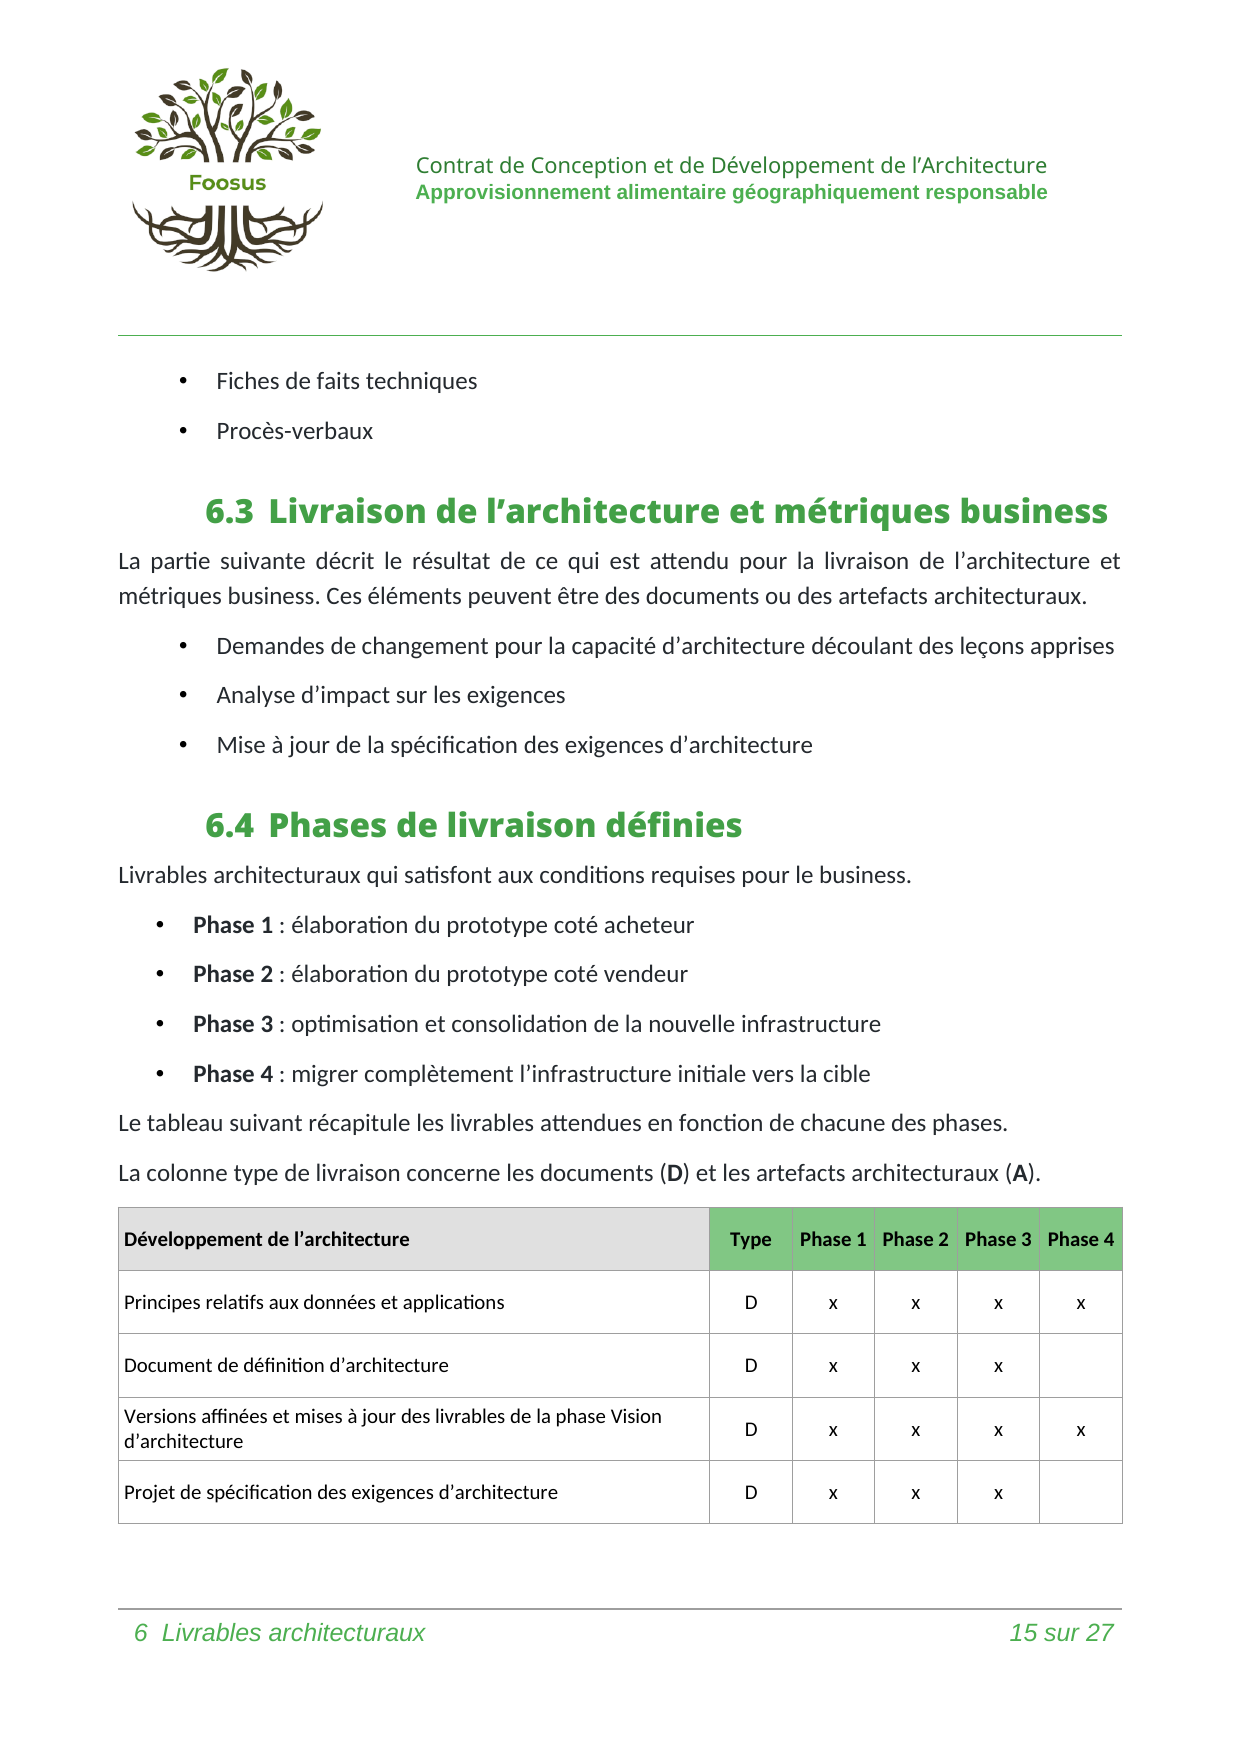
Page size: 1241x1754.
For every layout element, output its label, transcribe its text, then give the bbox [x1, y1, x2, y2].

list Mise à jour de la spécification des exigences d’architecture [179, 729, 1122, 759]
table_cell x [793, 1271, 874, 1333]
table_cell x [793, 1461, 874, 1523]
table_cell x [958, 1398, 1039, 1460]
table_cell x [1040, 1271, 1122, 1333]
picture [121, 62, 334, 278]
table_header Phase 3 [958, 1208, 1039, 1270]
table_cell D [710, 1334, 792, 1397]
table_header Phase 1 [793, 1208, 874, 1270]
subtitle Livraison de l’architecture et métriques business [197, 487, 1122, 533]
table_cell x [958, 1271, 1039, 1333]
table_cell x [958, 1461, 1039, 1523]
table_cell x [793, 1334, 874, 1397]
table_cell x [1040, 1398, 1122, 1460]
table_cell [1040, 1334, 1122, 1397]
table_cell x [875, 1334, 957, 1397]
table_cell D [710, 1271, 792, 1333]
table_cell x [875, 1461, 957, 1523]
table_cell Versions affinées et mises à jour des livrables de la phase Vision d’architecture [119, 1398, 709, 1460]
table_cell Principes relatifs aux données et applications [119, 1271, 709, 1333]
table_cell x [958, 1334, 1039, 1397]
table_cell D [710, 1398, 792, 1460]
list Demandes de changement pour la capacité d’architecture découlant des leçons apprises [179, 630, 1122, 660]
table_cell x [793, 1398, 874, 1460]
list Phase 2 : élaboration du prototype coté vendeur [156, 959, 1122, 989]
subtitle Phases de livraison définies [197, 802, 1122, 847]
text Le tableau suivant récapitule les livrables attendues en fonction de chacune des phases. [118, 1107, 1122, 1138]
table_cell x [875, 1271, 957, 1333]
list Fiches de faits techniques [179, 365, 1122, 396]
table_cell D [710, 1461, 792, 1523]
table_header Développement de l’architecture [119, 1208, 709, 1270]
text La colonne type de livraison concerne les documents (D) et les artefacts architecturaux (A). [118, 1157, 1122, 1187]
table_header Phase 4 [1040, 1208, 1122, 1270]
list Phase 1 : élaboration du prototype coté acheteur [156, 909, 1122, 939]
list Phase 4 : migrer complètement l’infrastructure initiale vers la cible [156, 1058, 1122, 1088]
list Analyse d’impact sur les exigences [179, 679, 1122, 710]
list Procès-verbaux [179, 415, 1122, 445]
text Livrables architecturaux qui satisfont aux conditions requises pour le business. [118, 859, 1122, 890]
table_header Phase 2 [875, 1208, 957, 1270]
table_cell Document de définition d’architecture [119, 1334, 709, 1397]
table_header Type [710, 1208, 792, 1270]
text La partie suivante décrit le résultat de ce qui est attendu pour la livraison de l’architecture et métriques business. Ces éléments peuvent être des documents ou des artefacts architecturaux. [118, 545, 1122, 611]
table_cell [1040, 1461, 1122, 1523]
table_cell Projet de spécification des exigences d’architecture [119, 1461, 709, 1523]
table_cell x [875, 1398, 957, 1460]
list Phase 3 : optimisation et consolidation de la nouvelle infrastructure [156, 1008, 1122, 1039]
